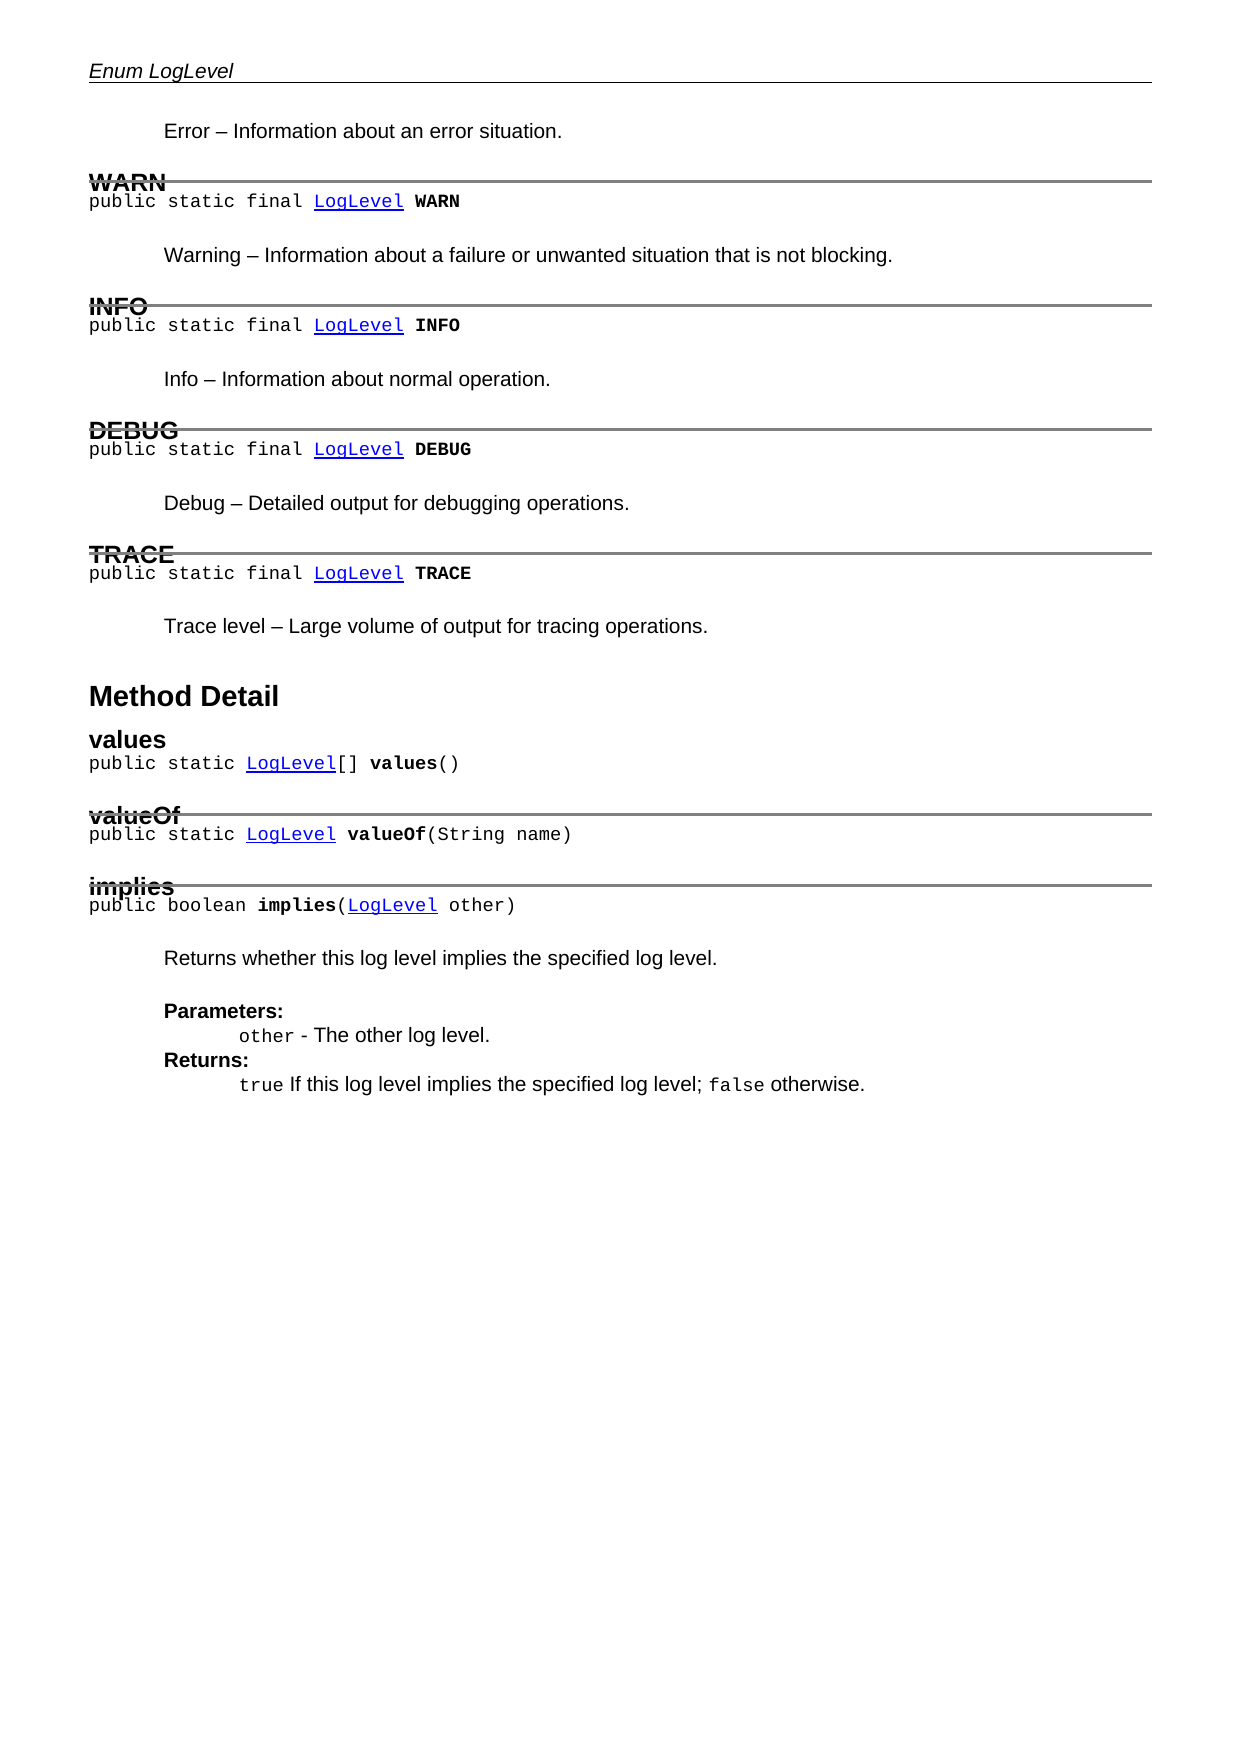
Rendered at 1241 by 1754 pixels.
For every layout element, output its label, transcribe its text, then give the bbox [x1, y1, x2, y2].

text Returns whether this log level implies the specified log level. [163, 946, 1152, 970]
text Parameters: [163, 999, 1152, 1023]
text Trace level – Large volume of output for tracing operations. [163, 614, 1152, 638]
subtitle valueOf [88, 821, 1152, 825]
subtitle implies [122, 892, 1152, 896]
text public static final LogLevel INFO [88, 316, 1152, 337]
subtitle Method Detail [88, 679, 1152, 713]
text public boolean implies(LogLevel other) [88, 896, 1152, 917]
text other - The other log level. [238, 1023, 1152, 1048]
subtitle values [88, 725, 1152, 754]
text public static LogLevel valueOf(String name) [88, 825, 1152, 846]
text Error – Information about an error situation. [163, 118, 1152, 142]
text Returns: [163, 1048, 1152, 1072]
text Warning – Information about a failure or unwanted situation that is not blocking. [163, 242, 1152, 266]
text Debug – Detailed output for debugging operations. [163, 490, 1152, 514]
text true If this log level implies the specified log level; false otherwise. [238, 1072, 1152, 1097]
text public static final LogLevel WARN [88, 192, 1152, 213]
text public static final LogLevel TRACE [88, 564, 1152, 585]
text Info – Information about normal operation. [163, 366, 1152, 390]
text public static final LogLevel DEBUG [88, 440, 1152, 461]
text public static LogLevel[] values() [88, 754, 1152, 775]
